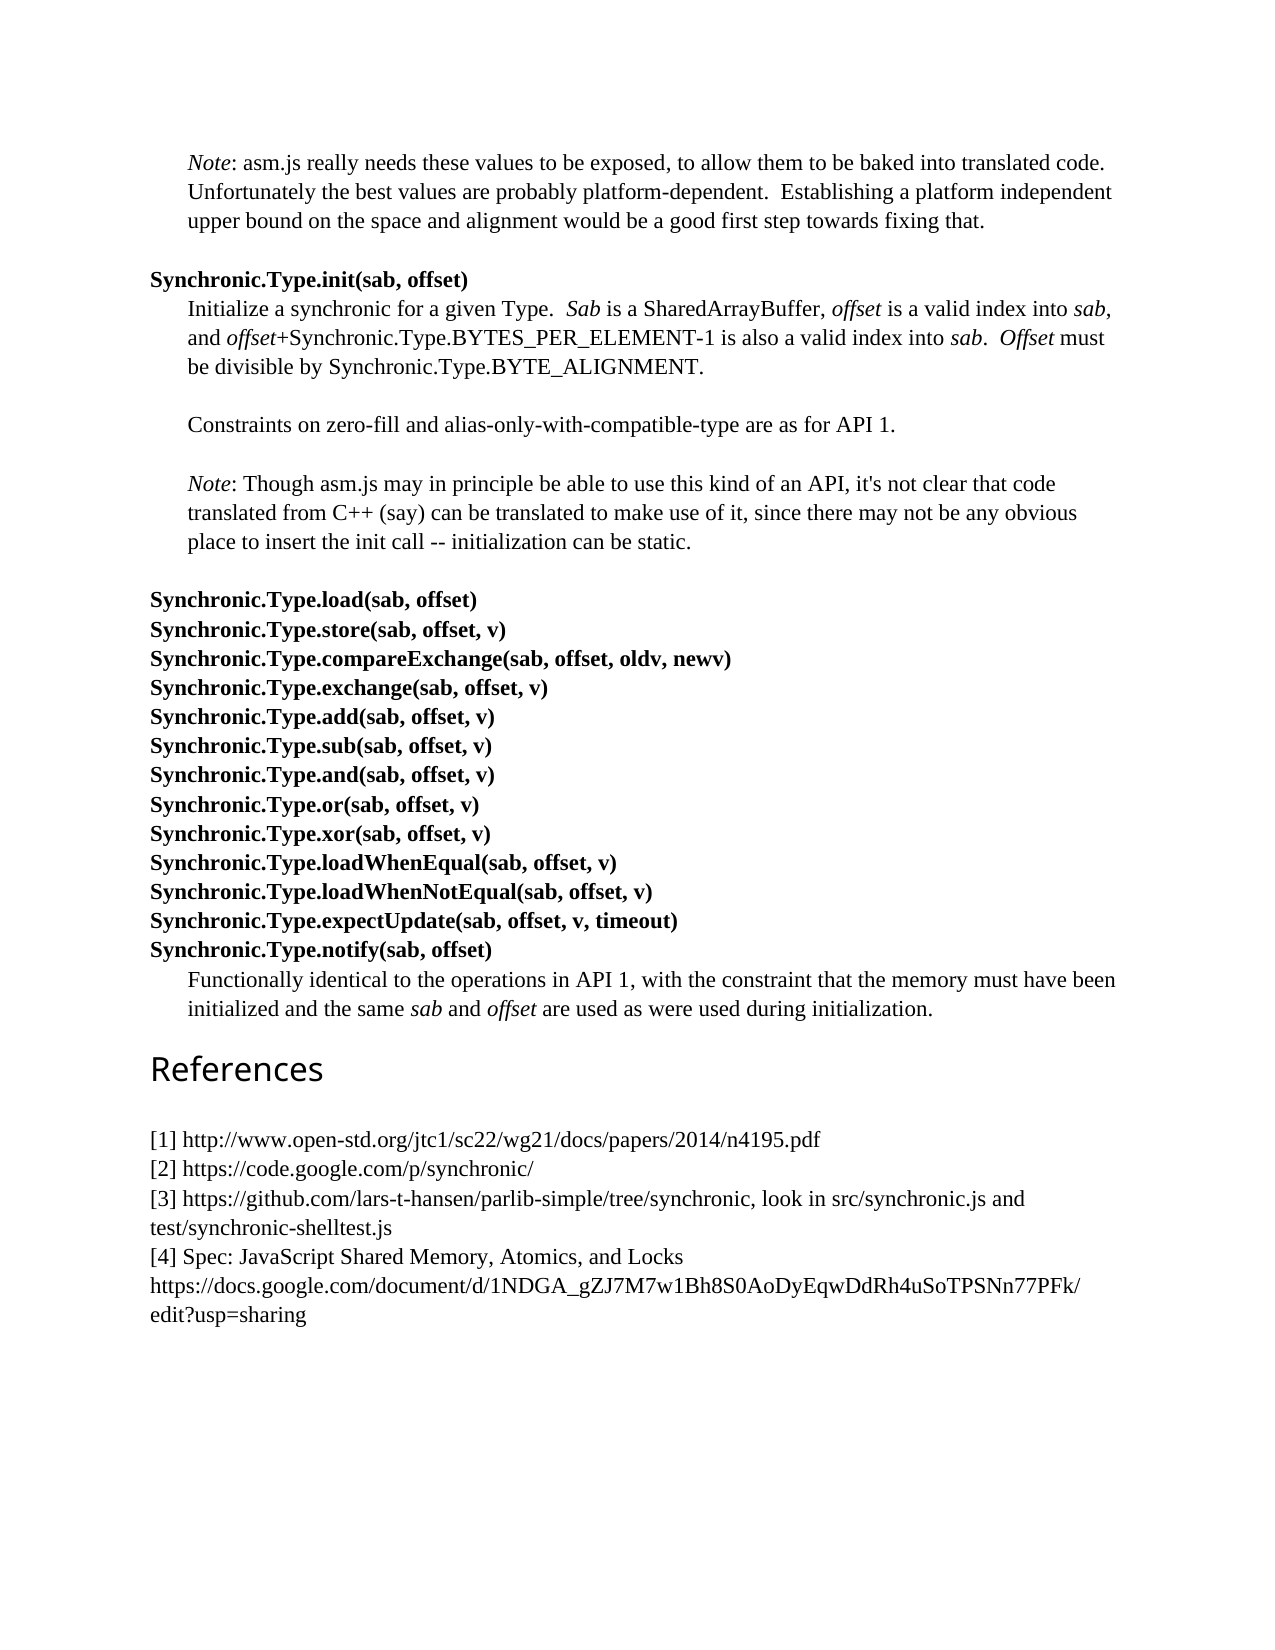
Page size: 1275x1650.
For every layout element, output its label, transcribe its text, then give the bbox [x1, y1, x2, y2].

text Synchronic.Type.loadWhenNotEqual(sab, offset, v) [150, 879, 1125, 904]
text Synchronic.Type.exchange(sab, offset, v) [150, 675, 1125, 700]
text Note: Though asm.js may in principle be able to use this kind of an API, it's not clear that code translated from C++ (say) can be translated to make use of it, since there may not be any obvious place to insert the init call -- initialization can be static. [187, 471, 1125, 554]
text Synchronic.Type.sub(sab, offset, v) [150, 733, 1125, 759]
text Synchronic.Type.and(sab, offset, v) [150, 762, 1125, 788]
text [4] Spec: JavaScript Shared Memory, Atomics, and Locks https://docs.google.com/document/d/1NDGA_gZJ7M7w1Bh8S0AoDyEqwDdRh4uSoTPSNn77PFk/edit?usp=sharing [150, 1244, 1125, 1328]
text [3] https://github.com/lars-t-hansen/parlib-simple/tree/synchronic, look in src/synchronic.js and test/synchronic-shelltest.js [150, 1186, 1125, 1240]
text [2] https://code.google.com/p/synchronic/ [150, 1156, 1125, 1182]
text Synchronic.Type.store(sab, offset, v) [150, 617, 1125, 642]
text Synchronic.Type.loadWhenEqual(sab, offset, v) [150, 850, 1125, 875]
subtitle References [150, 1046, 1125, 1091]
text Synchronic.Type.compareExchange(sab, offset, oldv, newv) [150, 646, 1125, 671]
text [1] http://www.open-std.org/jtc1/sc22/wg21/docs/papers/2014/n4195.pdf [150, 1127, 1125, 1153]
text Note: asm.js really needs these values to be exposed, to allow them to be baked into translated code. Unfortunately the best values are probably platform-dependent. Establishing a platform independent upper bound on the space and alignment would be a good first step towards fixing that. [187, 150, 1125, 234]
text Functionally identical to the operations in API 1, with the constraint that the memory must have been initialized and the same sab and offset are used as were used during initialization. [187, 967, 1125, 1021]
text Synchronic.Type.init(sab, offset) [150, 267, 1125, 292]
text Synchronic.Type.add(sab, offset, v) [150, 704, 1125, 729]
text Synchronic.Type.expectUpdate(sab, offset, v, timeout) [150, 908, 1125, 934]
text Synchronic.Type.or(sab, offset, v) [150, 792, 1125, 817]
text Initialize a synchronic for a given Type. Sab is a SharedArrayBuffer, offset is a valid index into sab, and offset+Synchronic.Type.BYTES_PER_ELEMENT-1 is also a valid index into sab. Offset must be divisible by Synchronic.Type.BYTE_ALIGNMENT. [187, 296, 1125, 379]
text Synchronic.Type.load(sab, offset) [150, 587, 1125, 613]
text Synchronic.Type.xor(sab, offset, v) [150, 821, 1125, 846]
text Constraints on zero-fill and alias-only-with-compatible-type are as for API 1. [187, 412, 1125, 438]
text Synchronic.Type.notify(sab, offset) [150, 937, 1125, 963]
